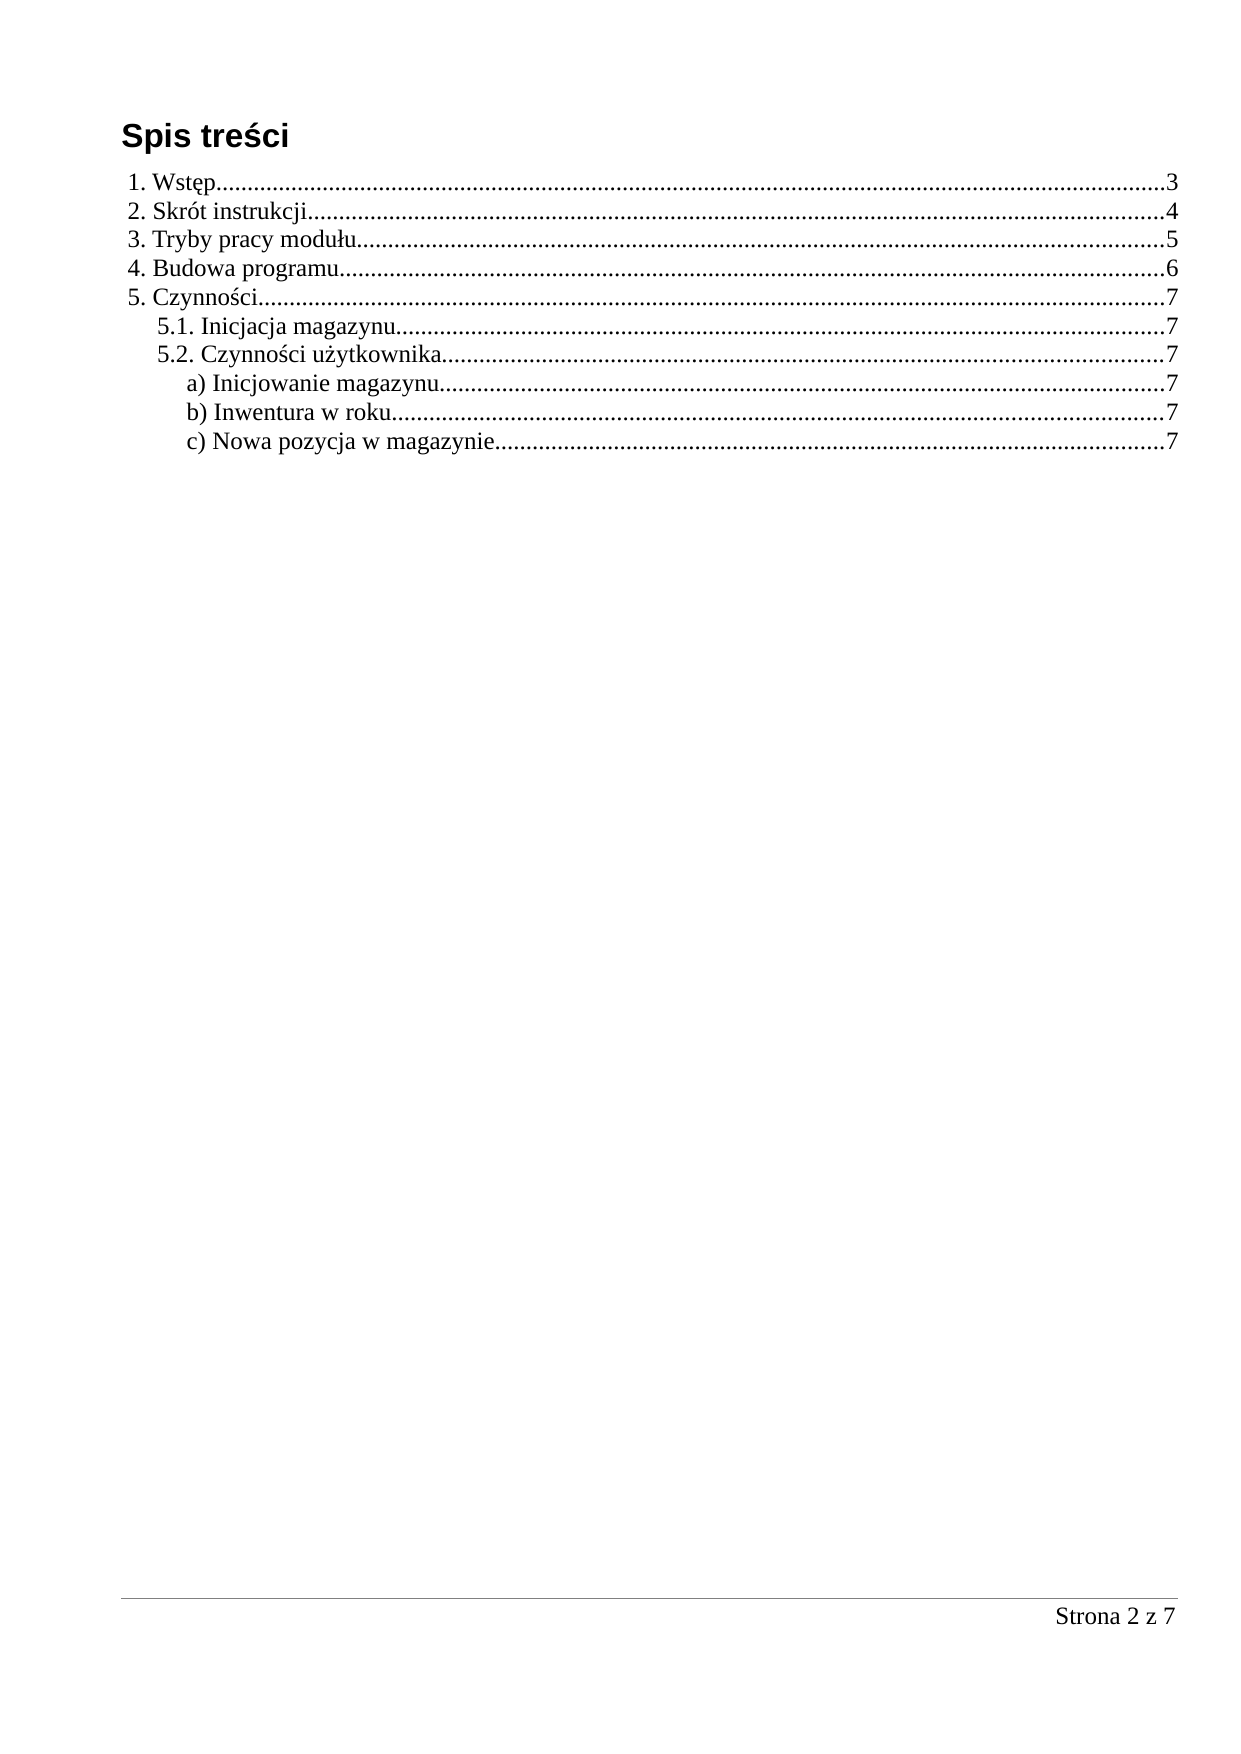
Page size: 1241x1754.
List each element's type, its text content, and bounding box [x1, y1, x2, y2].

text 4. Budowa programu 6 [121, 253, 1178, 282]
text 1. Wstęp 3 [121, 167, 1178, 196]
text a) Inicjowanie magazynu 7 [180, 368, 1178, 397]
text b) Inwentura w roku 7 [180, 397, 1178, 426]
text 2. Skrót instrukcji 4 [121, 196, 1178, 224]
text 5.2. Czynności użytkownika 7 [151, 339, 1178, 368]
text 5. Czynności 7 [121, 282, 1178, 311]
text 5.1. Inicjacja magazynu 7 [151, 311, 1178, 339]
text c) Nowa pozycja w magazynie 7 [180, 426, 1178, 454]
text 3. Tryby pracy modułu 5 [121, 224, 1178, 253]
subtitle Spis treści [121, 116, 1178, 154]
